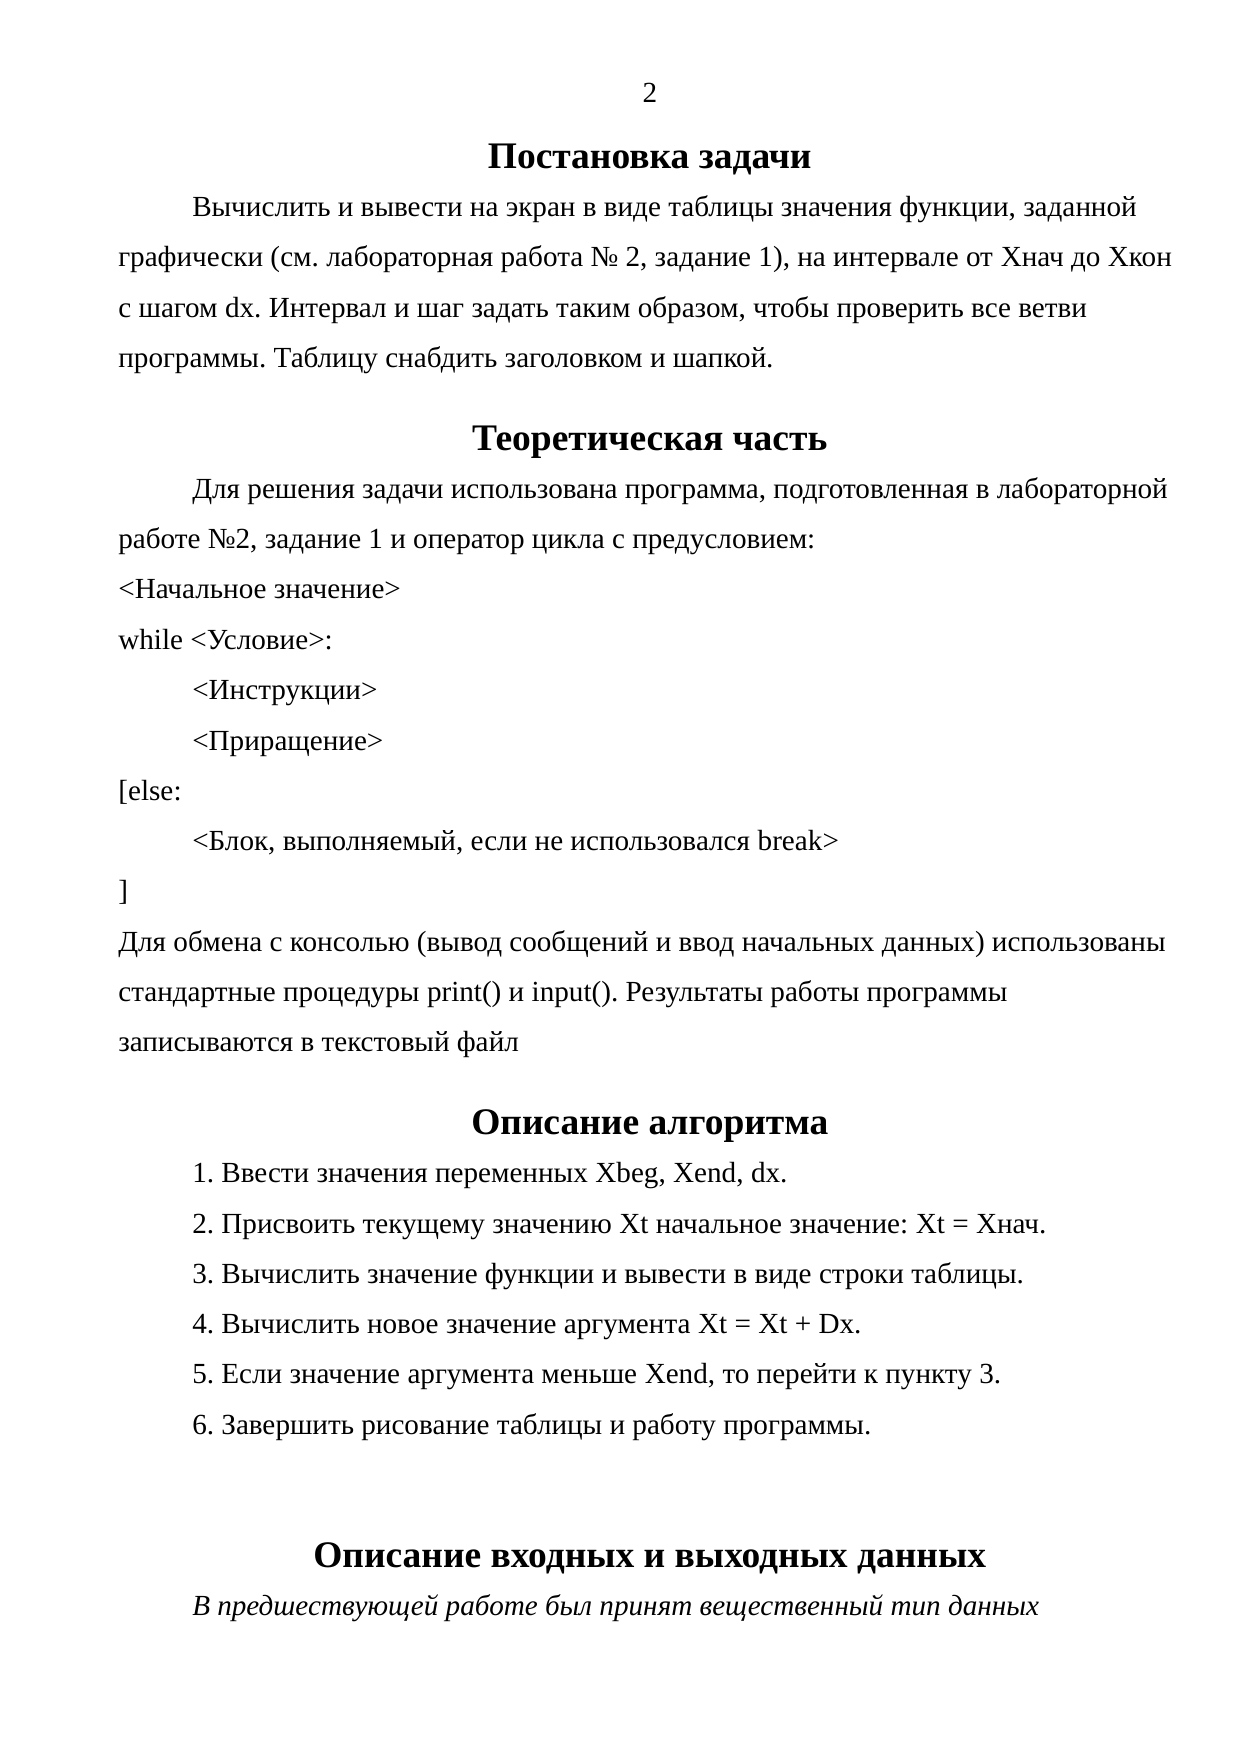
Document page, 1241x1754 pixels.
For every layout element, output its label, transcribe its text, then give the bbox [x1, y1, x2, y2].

subtitle Описание алгоритма [118, 1100, 1181, 1143]
text [else: [118, 773, 1181, 806]
text <Приращение> [118, 723, 1181, 756]
text <Начальное значение> [118, 572, 1181, 605]
text Вычислить и вывести на экран в виде таблицы значения функции, заданной графически (см. лабораторная работа № 2, задание 1), на интервале от Xнач до Xкон с шагом dx. Интервал и шаг задать таким образом, чтобы проверить все ветви программы. Таблицу снабдить заголовком и шапкой. [118, 189, 1181, 374]
text <Инструкции> [118, 672, 1181, 706]
text <Блок, выполняемый, если не использовался break> [118, 823, 1181, 857]
list Вычислить значение функции и вывести в виде строки таблицы. [118, 1256, 1181, 1289]
subtitle Описание входных и выходных данных [118, 1533, 1181, 1576]
list Если значение аргумента меньше Xend, то перейти к пункту 3. [118, 1357, 1181, 1390]
list Присвоить текущему значению Xt начальное значение: Xt = Xнач. [118, 1206, 1181, 1239]
text ] [118, 873, 1181, 907]
subtitle Постановка задачи [118, 133, 1181, 177]
text В предшествующей работе был принят вещественный тип данных [118, 1588, 1181, 1622]
list Ввести значения переменных Xbeg, Xend, dx. [118, 1155, 1181, 1189]
text while <Условие>: [118, 622, 1181, 656]
text Для обмена с консолью (вывод сообщений и ввод начальных данных) использованы стандартные процедуры print() и input(). Результаты работы программы записываются в текстовый файл [118, 924, 1181, 1058]
subtitle Теоретическая часть [118, 415, 1181, 458]
list Вычислить новое значение аргумента Xt = Xt + Dx. [118, 1306, 1181, 1340]
text Для решения задачи использована программа, подготовленная в лабораторной работе №2, задание 1 и оператор цикла с предусловием: [118, 471, 1181, 555]
list Завершить рисование таблицы и работу программы. [118, 1407, 1181, 1441]
